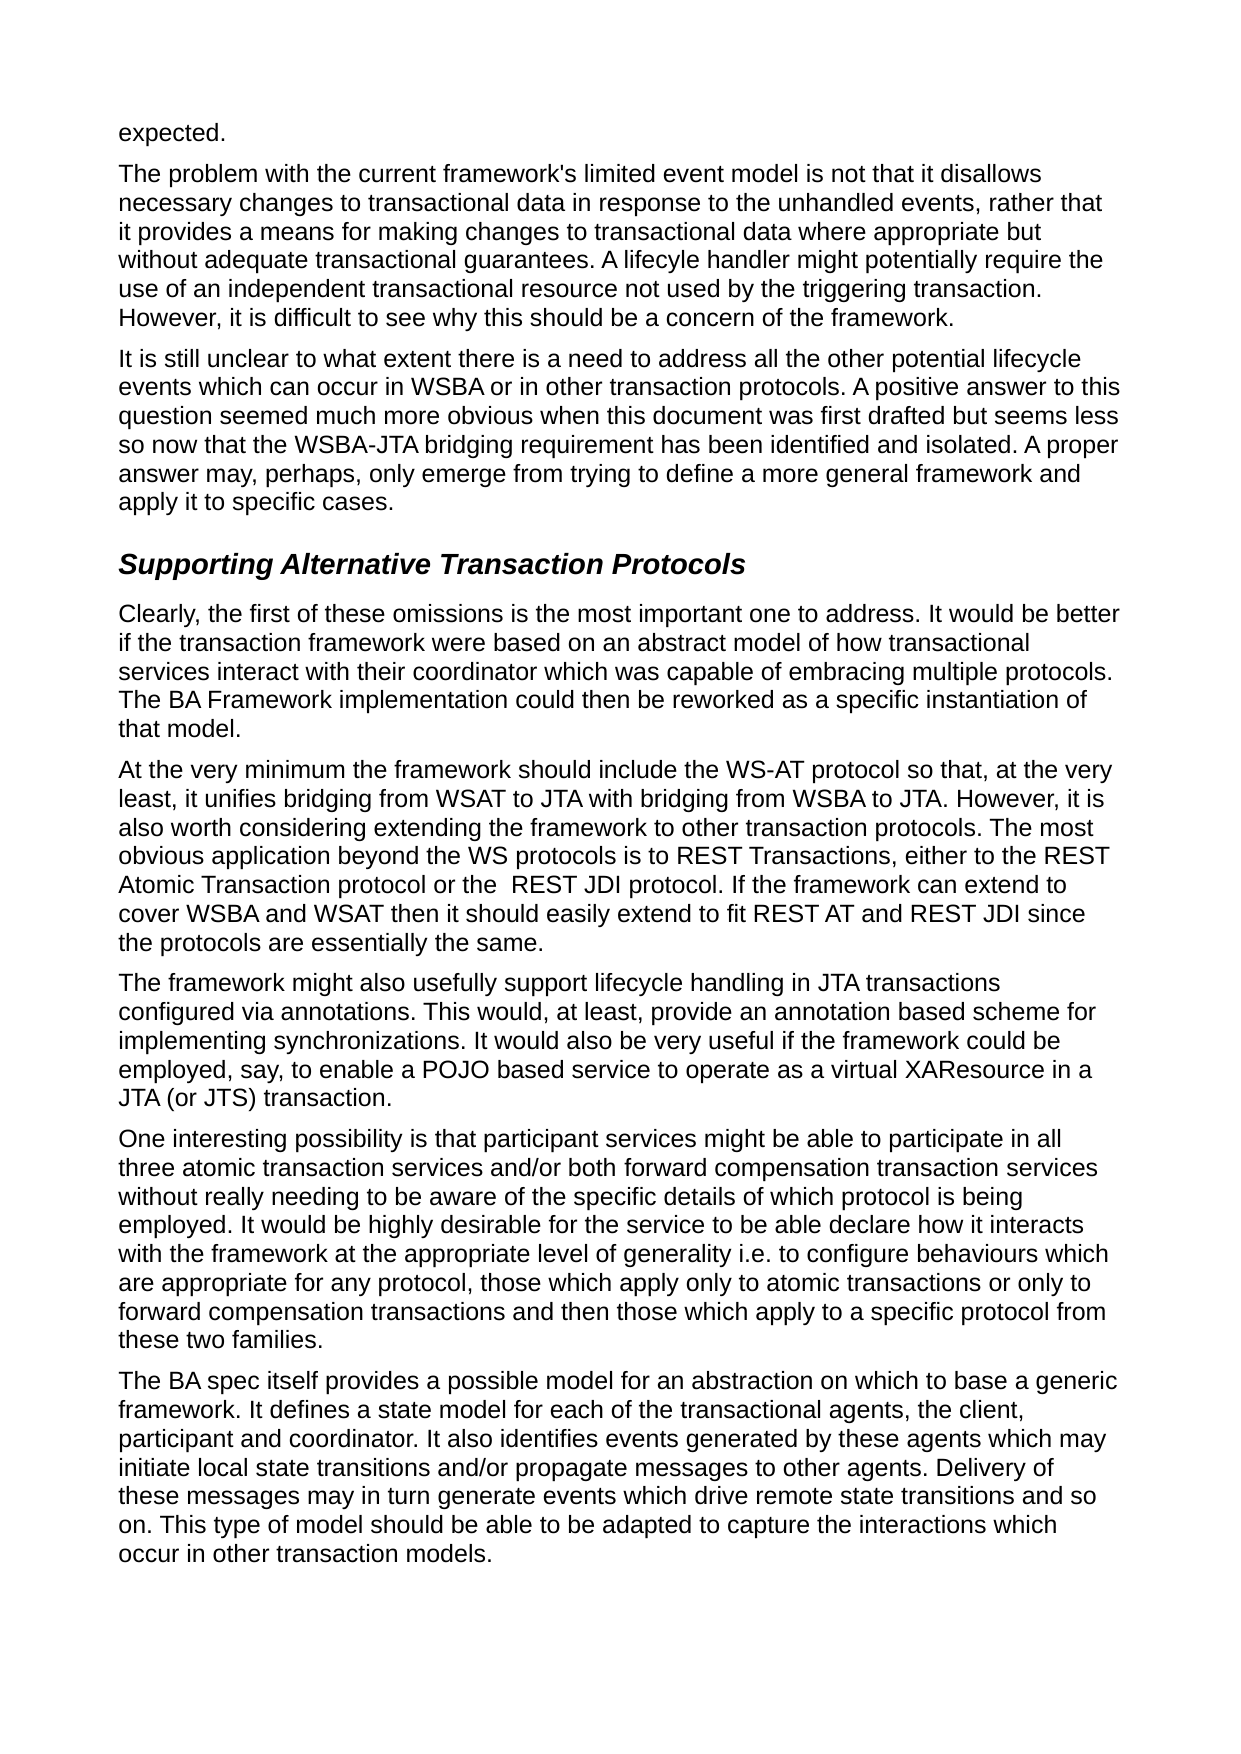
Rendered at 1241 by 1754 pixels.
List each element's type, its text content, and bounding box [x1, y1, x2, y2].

text The BA spec itself provides a possible model for an abstraction on which to base a generic framework. It defines a state model for each of the transactional agents, the client, participant and coordinator. It also identifies events generated by these agents which may initiate local state transitions and/or propagate messages to other agents. Delivery of these messages may in turn generate events which drive remote state transitions and so on. This type of model should be able to be adapted to capture the interactions which occur in other transaction models. [118, 1366, 1122, 1567]
text Clearly, the first of these omissions is the most important one to address. It would be better if the transaction framework were based on an abstract model of how transactional services interact with their coordinator which was capable of embracing multiple protocols. The BA Framework implementation could then be reworked as a specific instantiation of that model. [118, 599, 1122, 743]
text At the very minimum the framework should include the WS-AT protocol so that, at the very least, it unifies bridging from WSAT to JTA with bridging from WSBA to JTA. However, it is also worth considering extending the framework to other transaction protocols. The most obvious application beyond the WS protocols is to REST Transactions, either to the REST Atomic Transaction protocol or the REST JDI protocol. If the framework can extend to cover WSBA and WSAT then it should easily extend to fit REST AT and REST JDI since the protocols are essentially the same. [118, 755, 1122, 956]
text The framework might also usefully support lifecycle handling in JTA transactions configured via annotations. This would, at least, provide an annotation based scheme for implementing synchronizations. It would also be very useful if the framework could be employed, say, to enable a POJO based service to operate as a virtual XAResource in a JTA (or JTS) transaction. [118, 968, 1122, 1112]
text It is still unclear to what extent there is a need to address all the other potential lifecycle events which can occur in WSBA or in other transaction protocols. A positive answer to this question seemed much more obvious when this document was first drafted but seems less so now that the WSBA-JTA bridging requirement has been identified and isolated. A proper answer may, perhaps, only emerge from trying to define a more general framework and apply it to specific cases. [118, 343, 1122, 516]
text The problem with the current framework's limited event model is not that it disallows necessary changes to transactional data in response to the unhandled events, rather that it provides a means for making changes to transactional data where appropriate but without adequate transactional guarantees. A lifecyle handler might potentially require the use of an independent transactional resource not used by the triggering transaction. However, it is difficult to see why this should be a concern of the framework. [118, 159, 1122, 331]
subtitle Supporting Alternative Transaction Protocols [118, 547, 1122, 581]
text One interesting possibility is that participant services might be able to participate in all three atomic transaction services and/or both forward compensation transaction services without really needing to be aware of the specific details of which protocol is being employed. It would be highly desirable for the service to be able declare how it interacts with the framework at the appropriate level of generality i.e. to configure behaviours which are appropriate for any protocol, those which apply only to atomic transactions or only to forward compensation transactions and then those which apply to a specific protocol from these two families. [118, 1124, 1122, 1354]
text expected. [118, 118, 1122, 147]
